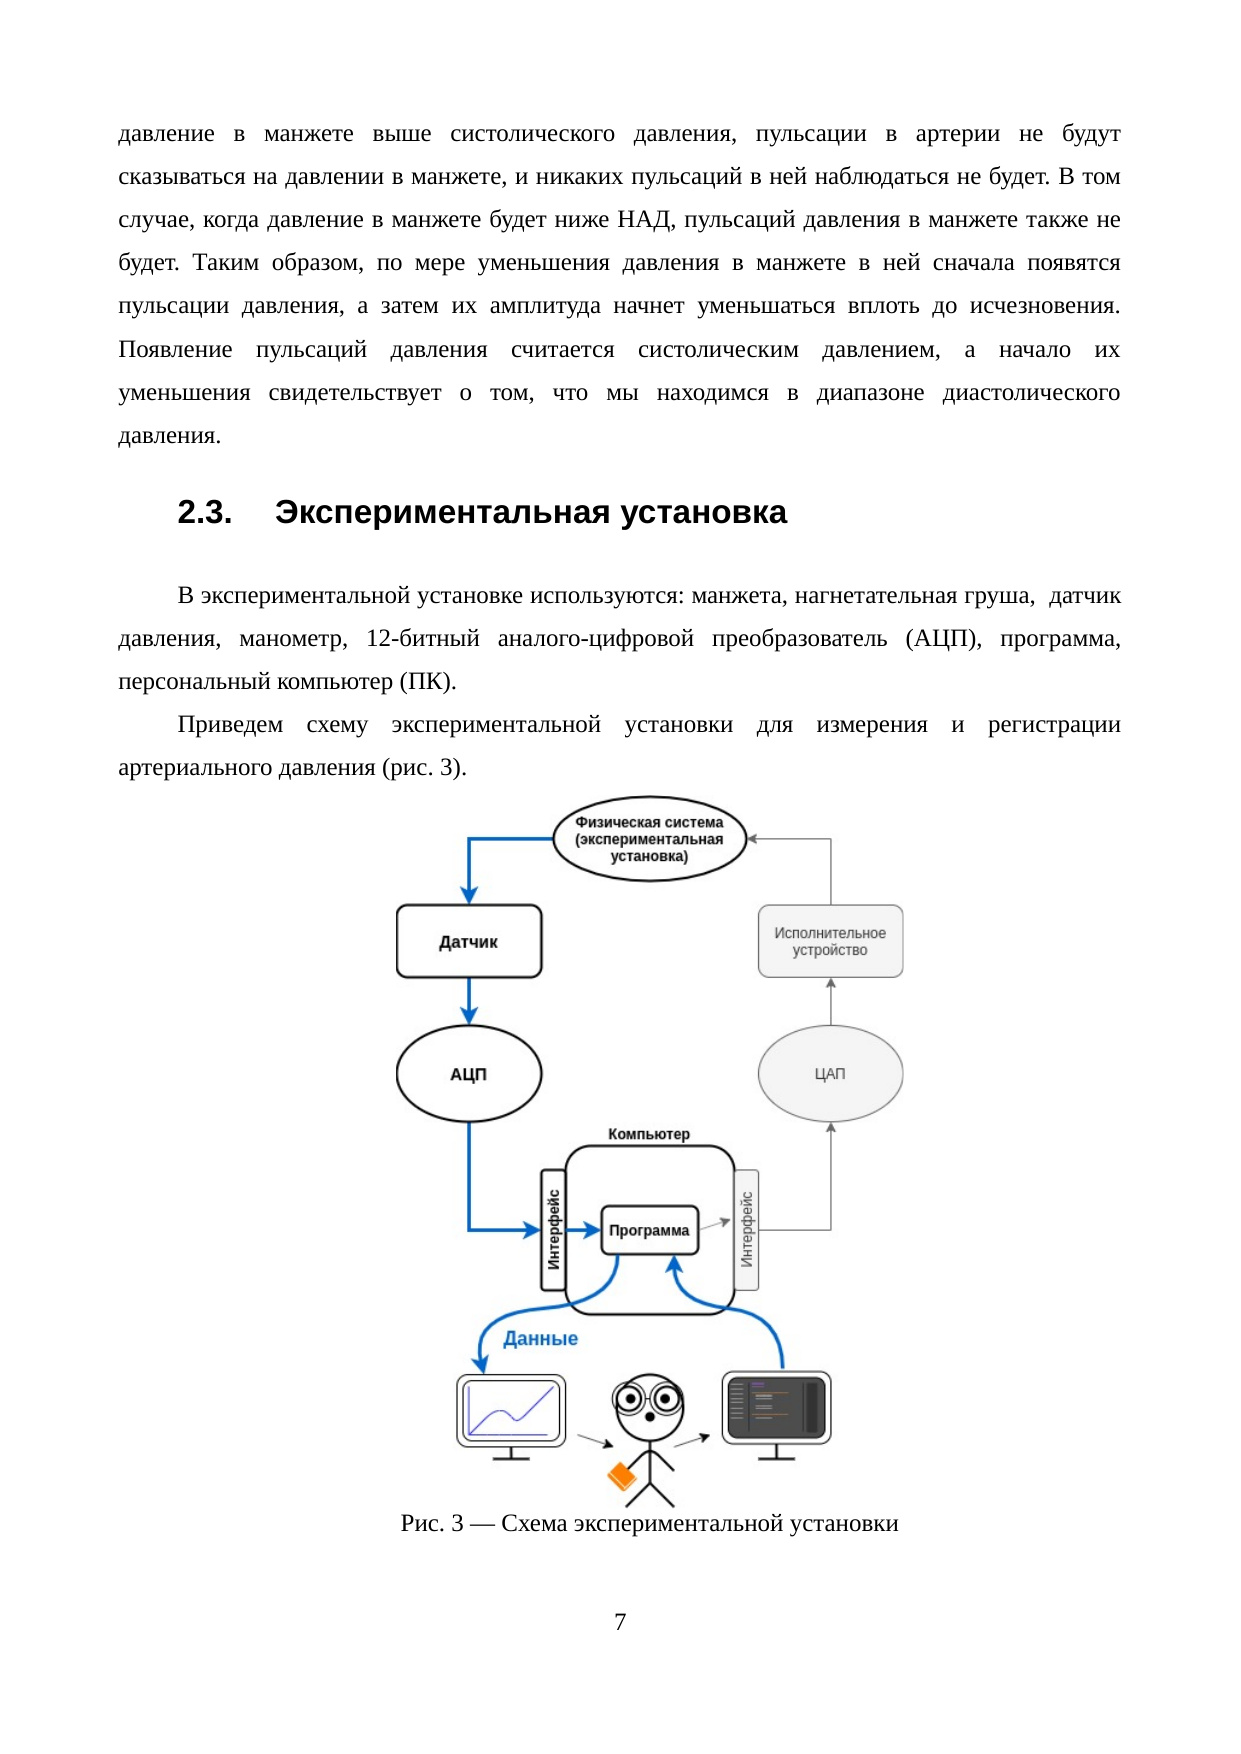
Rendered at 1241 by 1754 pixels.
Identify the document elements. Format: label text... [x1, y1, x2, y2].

text давление в манжете выше систолического давления, пульсации в артерии не будут сказываться на давлении в манжете, и никаких пульсаций в ней наблюдаться не будет. В том случае, когда давление в манжете будет ниже НАД, пульсаций давления в манжете также не будет. Таким образом, по мере уменьшения давления в манжете в ней сначала появятся пульсации давления, а затем их амплитуда начнет уменьшаться вплоть до исчезновения. Появление пульсаций давления считается систолическим давлением, а начало их уменьшения свидетельствует о том, что мы находимся в диапазоне диастолического давления. [118, 118, 1122, 449]
subtitle Экспериментальная установка [118, 493, 1122, 531]
text Приведем схему экспериментальной установки для измерения и регистрации артериального давления (рис. 3). [118, 709, 1122, 781]
picture [396, 795, 904, 1509]
text Рис. 3 — Схема экспериментальной установки [118, 1508, 1122, 1537]
text В экспериментальной установке используются: манжета, нагнетательная груша, датчик давления, манометр, 12-битный аналого-цифровой преобразователь (АЦП), программа, персональный компьютер (ПК). [118, 580, 1122, 695]
